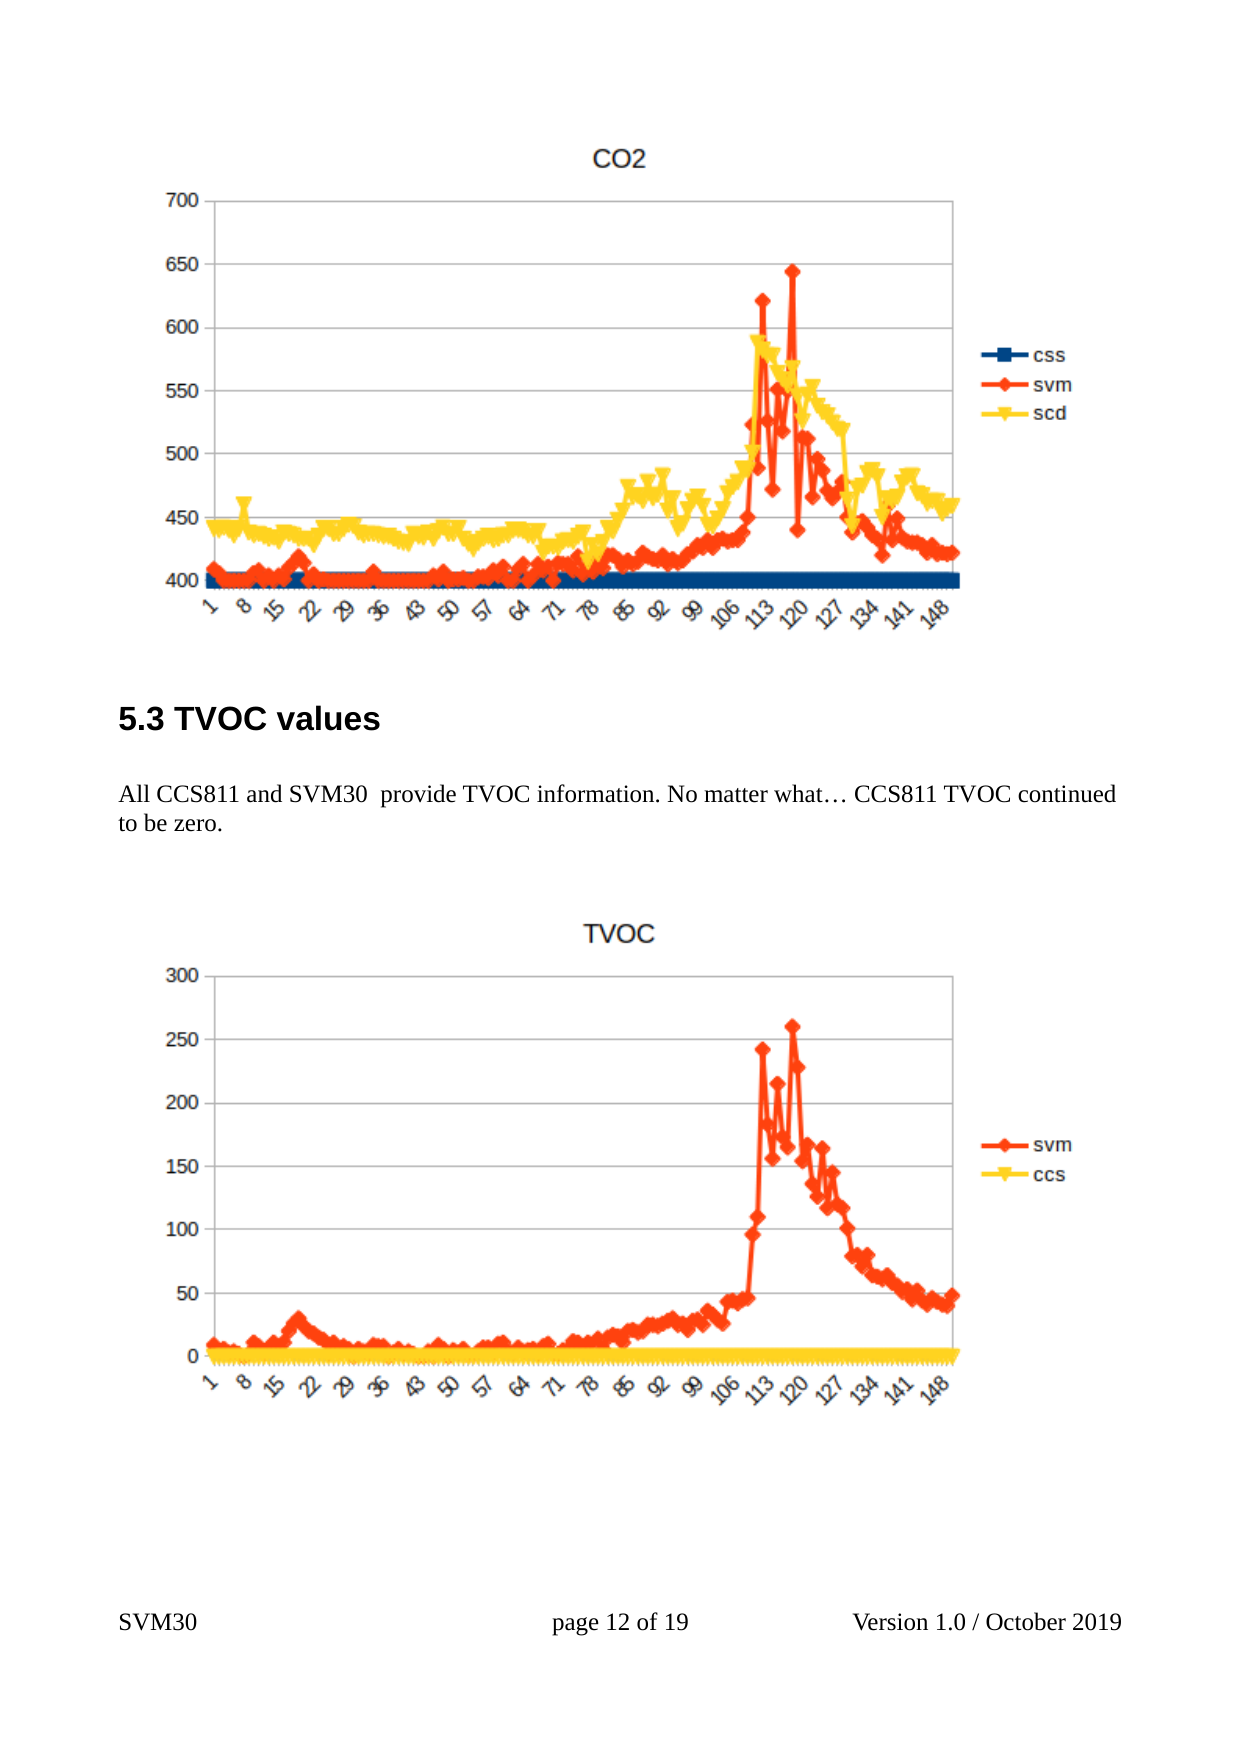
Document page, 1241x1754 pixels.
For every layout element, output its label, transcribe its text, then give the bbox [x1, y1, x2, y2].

picture [147, 894, 1093, 1426]
subtitle 5.3 TVOC values [118, 699, 1122, 738]
picture [147, 118, 1093, 650]
text All CCS811 and SVM30 provide TVOC information. No matter what… CCS811 TVOC continued to be zero. [118, 779, 1122, 837]
